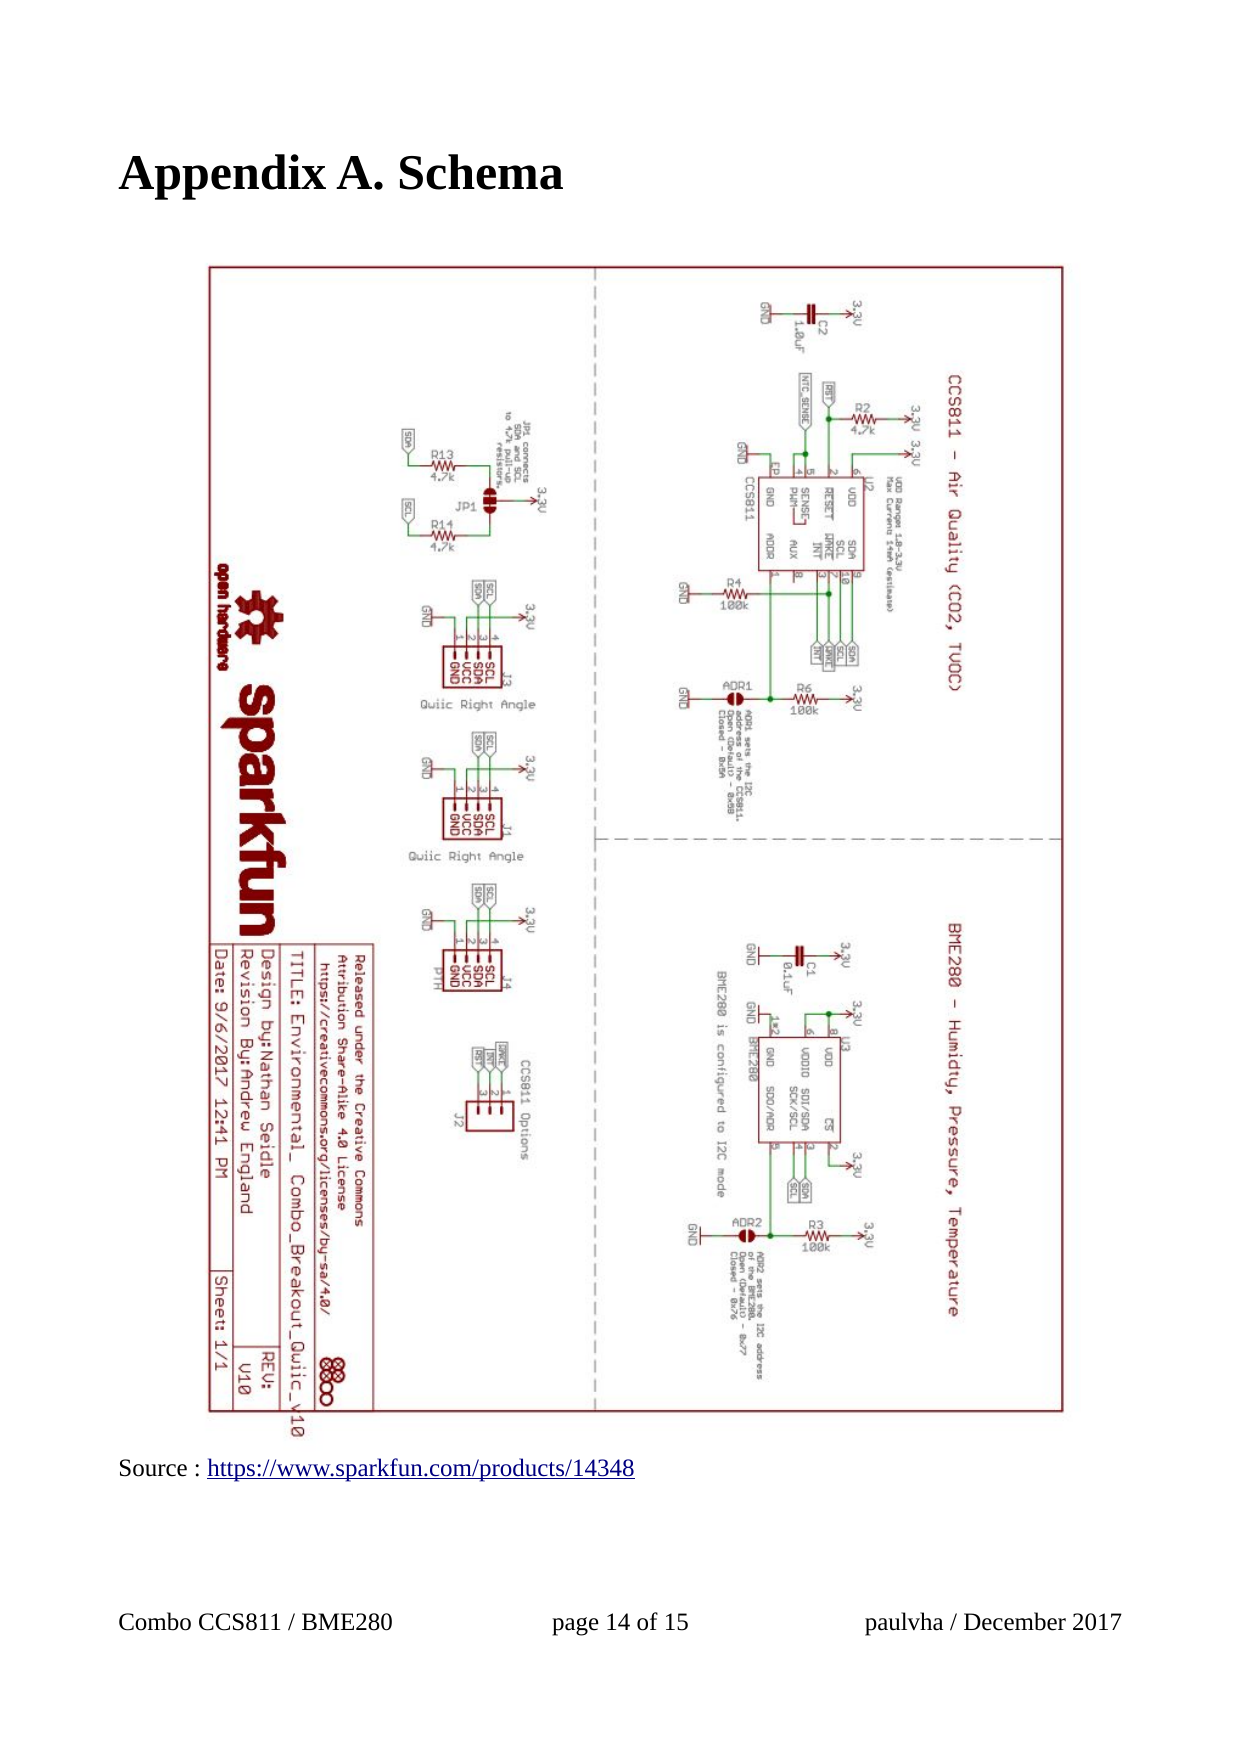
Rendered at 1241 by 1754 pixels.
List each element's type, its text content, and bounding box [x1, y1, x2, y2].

text Source : https://www.sparkfun.com/products/14348 [118, 242, 1122, 1482]
subtitle Appendix A. Schema [118, 143, 1122, 201]
picture [174, 244, 1082, 1454]
